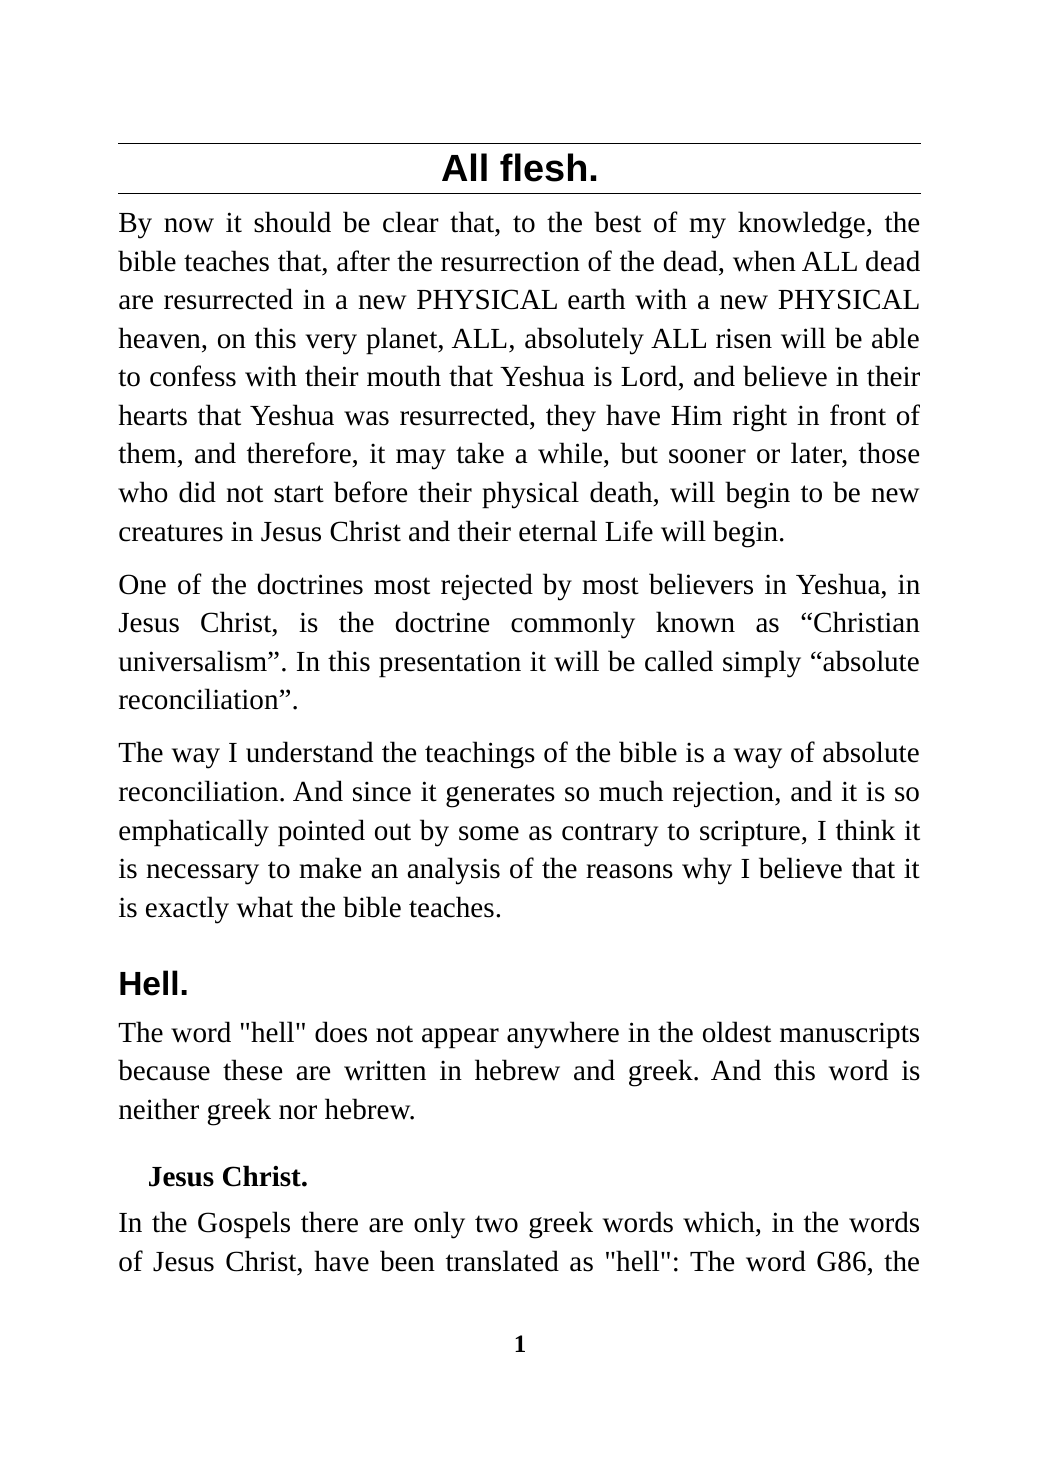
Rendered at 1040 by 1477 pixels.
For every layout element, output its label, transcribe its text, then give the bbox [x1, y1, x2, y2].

subtitle Hell. [118, 964, 921, 1002]
text In the Gospels there are only two greek words which, in the words of Jesus Christ, have been translated as "hell": The word G86, the [118, 1206, 921, 1278]
text By now it should be clear that, to the best of my knowledge, the bible teaches that, after the resurrection of the dead, when ALL dead are resurrected in a new PHYSICAL earth with a new PHYSICAL heaven, on this very planet, ALL, absolutely ALL risen will be able to confess with their mouth that Yeshua is Lord, and believe in their hearts that Yeshua was resurrected, they have Him right in front of them, and therefore, it may take a while, but sooner or later, those who did not start before their physical death, will begin to be new creatures in Jesus Christ and their eternal Life will begin. [118, 205, 921, 547]
subtitle Jesus Christ. [148, 1159, 921, 1193]
text One of the doctrines most rejected by most believers in Yeshua, in Jesus Christ, is the doctrine commonly known as “Christian universalism”. In this presentation it will be called simply “absolute reconciliation”. [118, 567, 921, 716]
text The word "hell" does not appear anywhere in the oldest manuscripts because these are written in hebrew and greek. And this word is neither greek nor hebrew. [118, 1015, 921, 1125]
subtitle All flesh. [118, 144, 921, 193]
text The way I understand the teachings of the bible is a way of absolute reconciliation. And since it generates so much rejection, and it is so emphatically pointed out by some as contrary to scripture, I think it is necessary to make an analysis of the reasons why I believe that it is exactly what the bible teaches. [118, 736, 921, 923]
